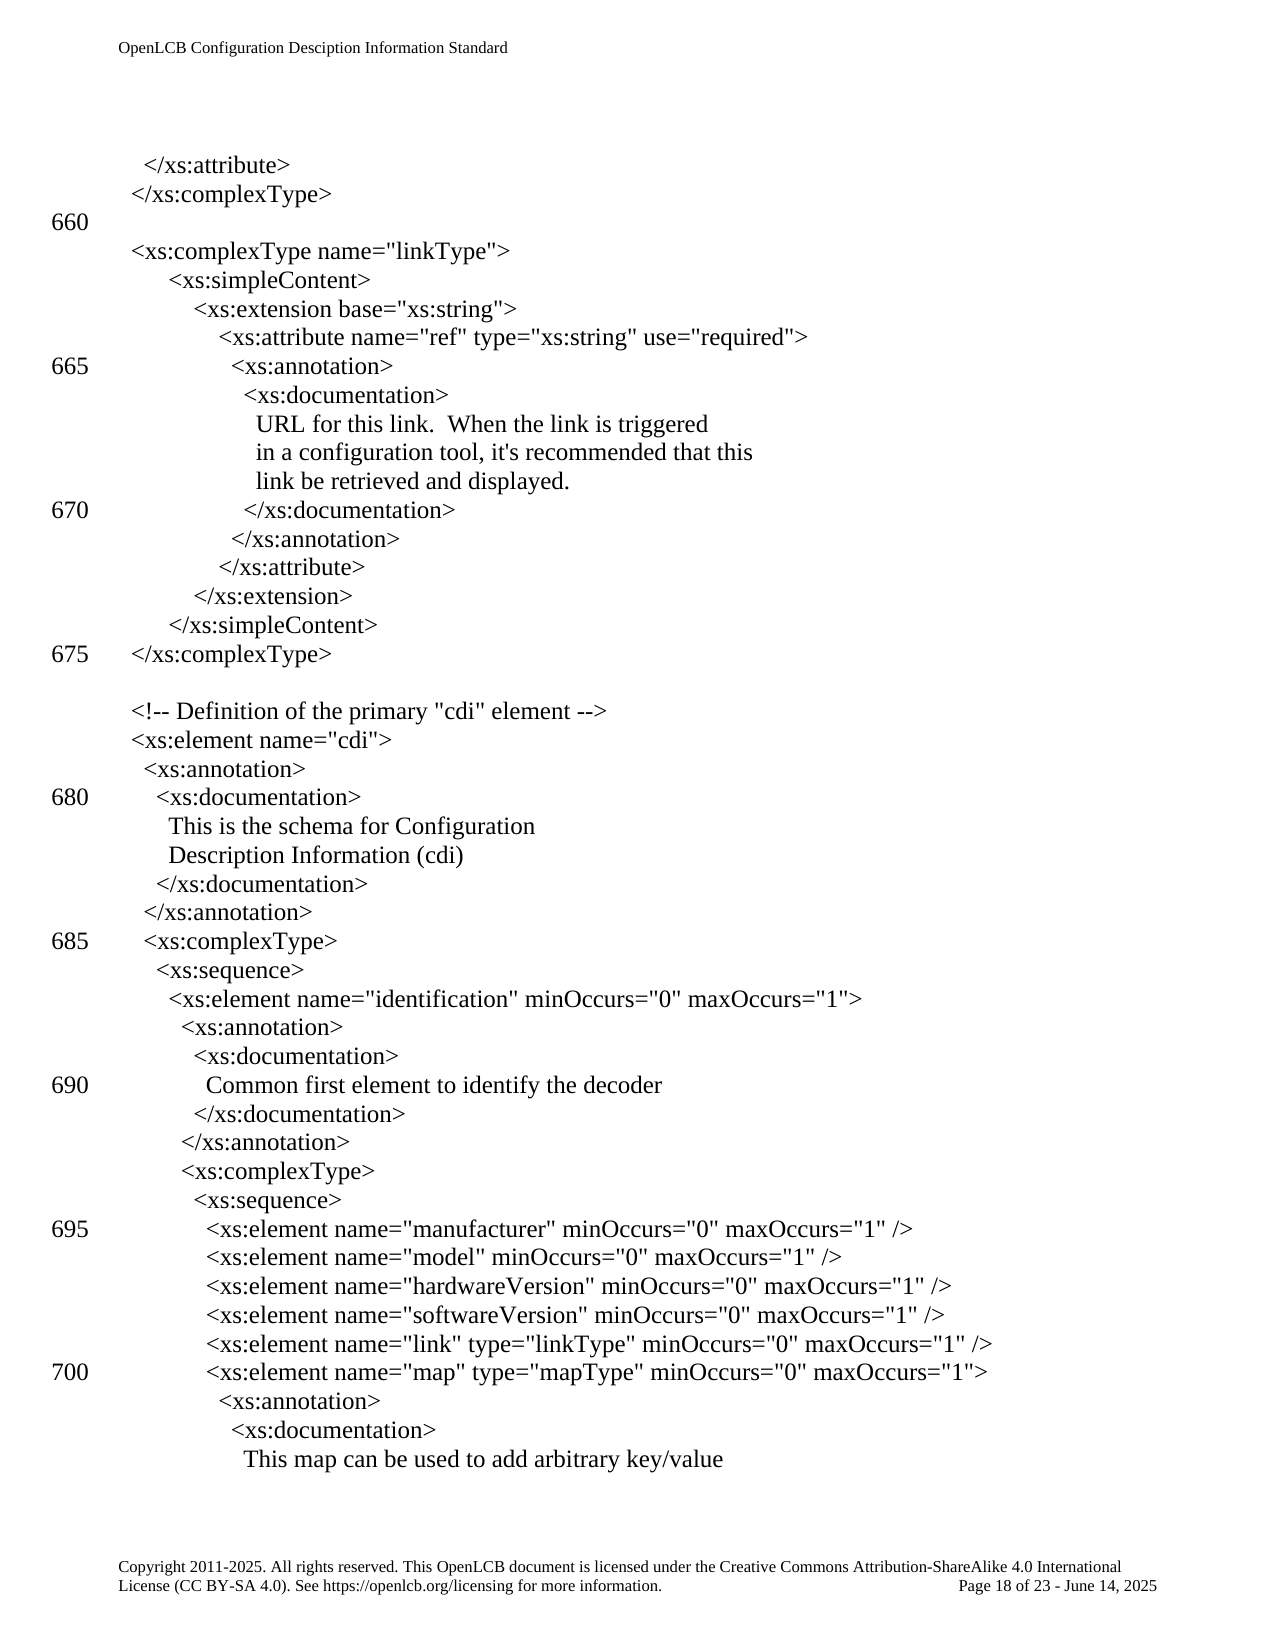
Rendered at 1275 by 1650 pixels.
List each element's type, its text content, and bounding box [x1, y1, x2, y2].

text </xs:documentation> [118, 869, 1157, 897]
text <xs:documentation> [118, 1041, 1157, 1070]
text <xs:annotation> [118, 1012, 1157, 1041]
text <xs:element name="softwareVersion" minOccurs="0" maxOccurs="1" /> [118, 1300, 1157, 1329]
text </xs:simpleContent> [118, 610, 1157, 639]
text <xs:element name="link" type="linkType" minOccurs="0" maxOccurs="1" /> [118, 1329, 1157, 1357]
text </xs:annotation> [118, 897, 1157, 926]
text <xs:element name="cdi"> [118, 725, 1157, 754]
text in a configuration tool, it's recommended that this [118, 437, 1157, 466]
text </xs:annotation> [118, 1127, 1157, 1156]
text </xs:documentation> [118, 495, 1157, 524]
text <xs:complexType> [118, 926, 1157, 955]
text </xs:attribute> [118, 552, 1157, 581]
text link be retrieved and displayed. [118, 466, 1157, 495]
text <xs:sequence> [118, 1185, 1157, 1214]
text <xs:documentation> [118, 380, 1157, 409]
text <xs:element name="manufacturer" minOccurs="0" maxOccurs="1" /> [118, 1214, 1157, 1242]
text </xs:annotation> [118, 524, 1157, 552]
text </xs:complexType> [118, 639, 1157, 667]
text </xs:extension> [118, 581, 1157, 610]
text <xs:annotation> [118, 1386, 1157, 1415]
text <xs:element name="hardwareVersion" minOccurs="0" maxOccurs="1" /> [118, 1271, 1157, 1300]
text <xs:annotation> [118, 754, 1157, 782]
text <xs:sequence> [118, 955, 1157, 984]
text URL for this link. When the link is triggered [118, 409, 1157, 437]
text <xs:extension base="xs:string"> [118, 294, 1157, 322]
text This is the schema for Configuration [118, 811, 1157, 840]
text <xs:complexType name="linkType"> [118, 236, 1157, 265]
text Description Information (cdi) [118, 840, 1157, 869]
text <xs:documentation> [118, 1415, 1157, 1444]
text Common first element to identify the decoder [118, 1070, 1157, 1099]
text </xs:attribute> [118, 150, 1157, 179]
text <xs:documentation> [118, 782, 1157, 811]
text <!-- Definition of the primary "cdi" element --> [118, 696, 1157, 725]
text <xs:complexType> [118, 1156, 1157, 1185]
text <xs:annotation> [118, 351, 1157, 380]
text <xs:element name="identification" minOccurs="0" maxOccurs="1"> [118, 984, 1157, 1012]
text <xs:element name="model" minOccurs="0" maxOccurs="1" /> [118, 1242, 1157, 1271]
text <xs:element name="map" type="mapType" minOccurs="0" maxOccurs="1"> [118, 1357, 1157, 1386]
text </xs:complexType> [118, 179, 1157, 207]
text <xs:attribute name="ref" type="xs:string" use="required"> [118, 322, 1157, 351]
text <xs:simpleContent> [118, 265, 1157, 294]
text </xs:documentation> [118, 1099, 1157, 1127]
text This map can be used to add arbitrary key/value [118, 1444, 1157, 1472]
